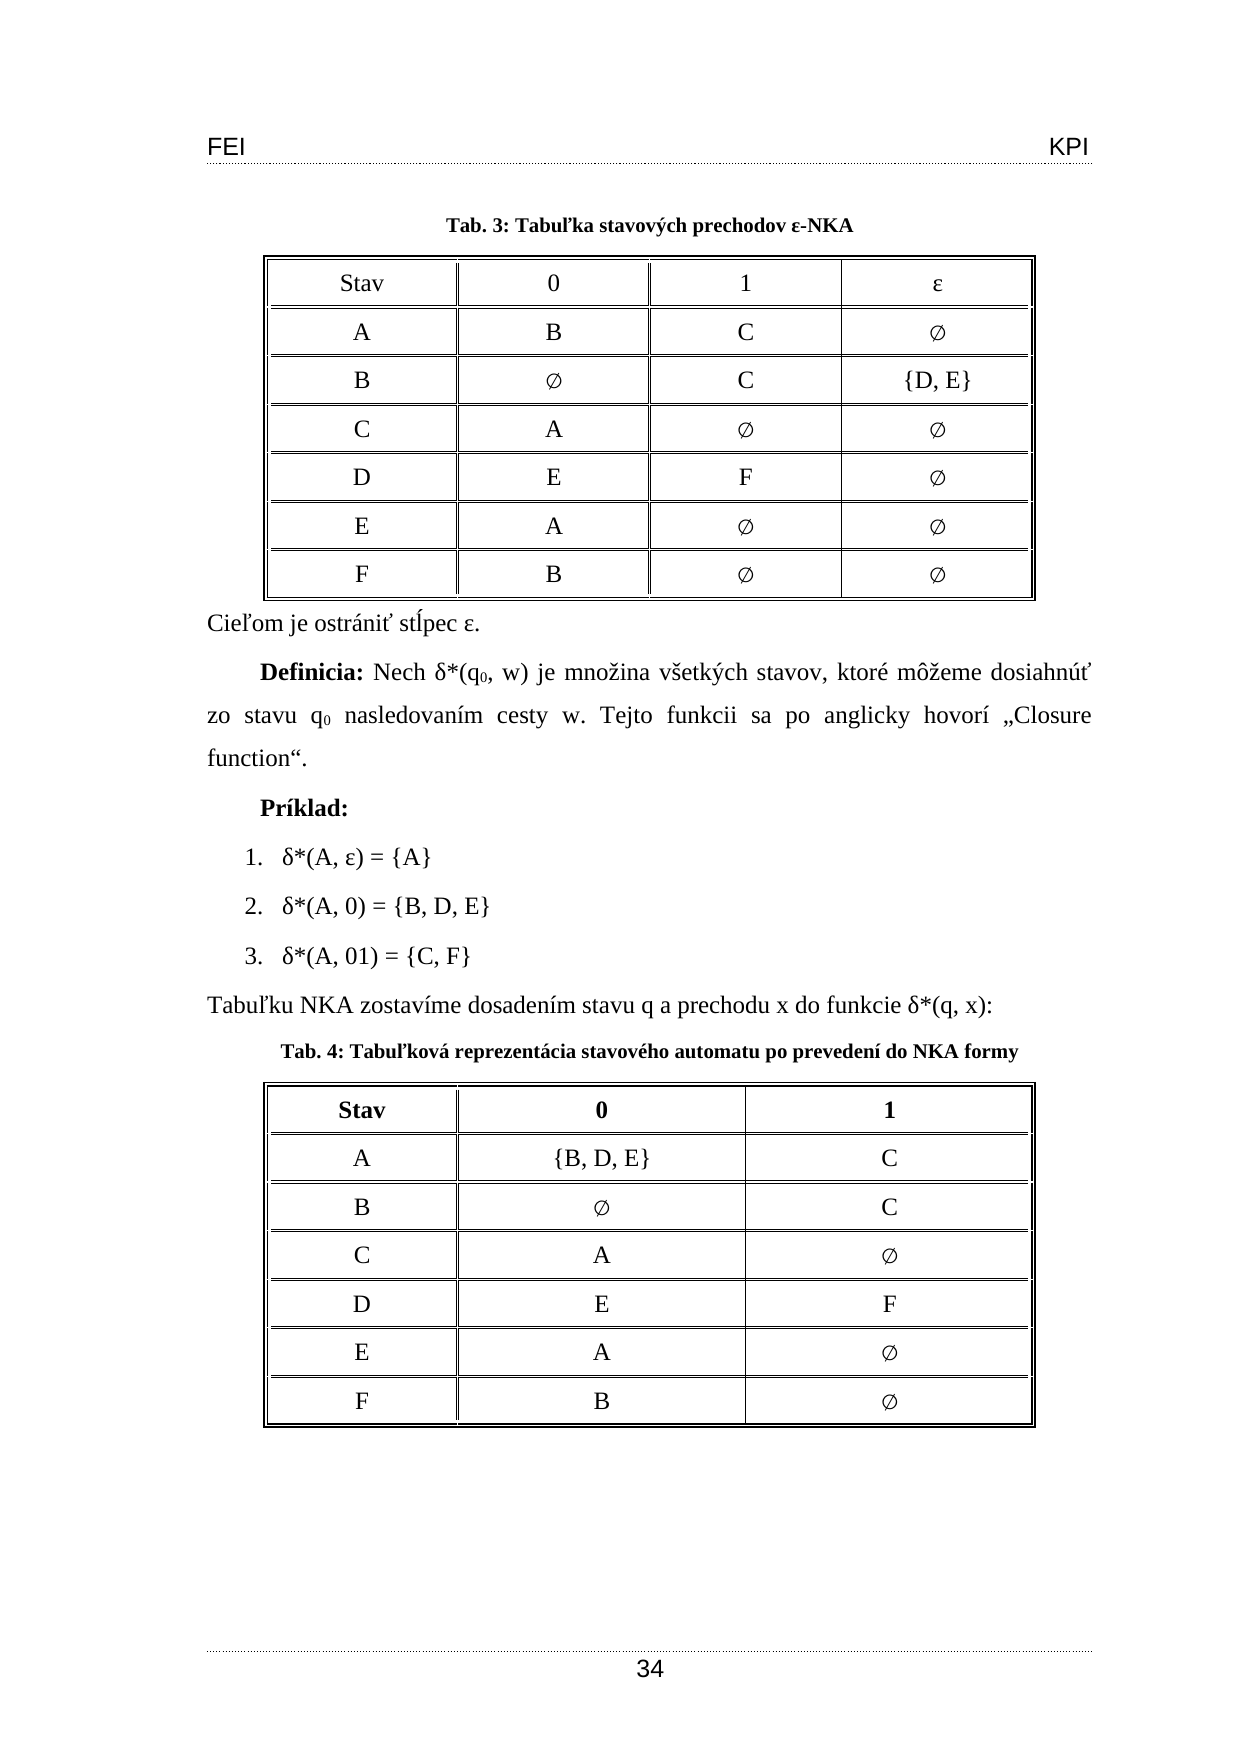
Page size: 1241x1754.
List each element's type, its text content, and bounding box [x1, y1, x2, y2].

table_cell ∅ [651, 406, 841, 451]
table_cell ∅ [842, 548, 1033, 597]
table_cell D [268, 1278, 456, 1326]
table_cell C [651, 309, 841, 354]
table_cell ∅ [651, 503, 841, 548]
table_header 0 [458, 257, 650, 305]
table_cell ∅ [746, 1229, 1033, 1277]
table_header Stav [266, 1083, 458, 1132]
table_cell ∅ [842, 500, 1032, 548]
text Príklad: [207, 793, 1092, 821]
table_cell ∅ [842, 451, 1033, 499]
table_cell F [651, 454, 841, 499]
table_header 0 [458, 1087, 745, 1132]
table_header ε [842, 260, 1031, 305]
table_cell ∅ [459, 1184, 745, 1229]
table_cell E [459, 1281, 745, 1326]
table_cell B [266, 1180, 458, 1229]
table_cell C [268, 403, 456, 451]
table_cell B [266, 354, 458, 402]
table_cell {B, D, E} [459, 1135, 745, 1180]
text Tab. 3: Tabuľka stavových prechodov ε-NKA [207, 213, 1092, 237]
table_cell B [458, 548, 650, 597]
text Tab. 4: Tabuľková reprezentácia stavového automatu po prevedení do NKA formy [207, 1039, 1092, 1063]
table_cell C [746, 1180, 1033, 1229]
table_cell ∅ [746, 1326, 1033, 1374]
table_header Stav [266, 257, 458, 305]
table_cell E [459, 454, 648, 499]
table_cell A [459, 1232, 745, 1277]
text Cieľom je ostrániť stĺpec ε. [207, 608, 1092, 636]
table_cell D [266, 451, 458, 499]
table_header 1 [650, 260, 841, 305]
table_cell B [459, 309, 648, 354]
list δ*(A, 01) = {C, F} [244, 941, 1092, 969]
text Definicia: Nech δ*(q0, w) je množina všetkých stavov, ktoré môžeme dosiahnúť zo stavu q0 nasledovaním cesty w. Tejto funkcii sa po anglicky hovorí „Closure function“. [207, 657, 1092, 772]
table_cell {D, E} [842, 354, 1033, 402]
text Tabuľku NKA zostavíme dosadením stavu q a prechodu x do funkcie δ*(q, x): [207, 990, 1092, 1019]
table_cell B [458, 1378, 745, 1423]
table_cell ∅ [459, 357, 648, 402]
table_cell A [459, 1329, 745, 1374]
table_cell C [266, 1229, 458, 1277]
table_cell A [459, 406, 648, 451]
table_cell A [266, 305, 458, 354]
table_cell E [266, 1326, 458, 1374]
table_cell E [268, 500, 456, 548]
table_cell A [268, 1132, 456, 1180]
table_cell F [268, 1375, 458, 1423]
table_cell ∅ [842, 305, 1033, 354]
table_cell C [746, 1132, 1032, 1180]
table_cell ∅ [746, 1375, 1032, 1423]
table_cell F [746, 1278, 1032, 1326]
table_cell A [459, 503, 648, 548]
list δ*(A, ε) = {A} [244, 842, 1092, 871]
table_cell C [651, 357, 841, 402]
table_cell ∅ [650, 551, 841, 597]
table_cell F [266, 548, 458, 597]
table_header 1 [746, 1087, 1031, 1132]
list δ*(A, 0) = {B, D, E} [244, 891, 1092, 920]
table_cell ∅ [842, 403, 1032, 451]
